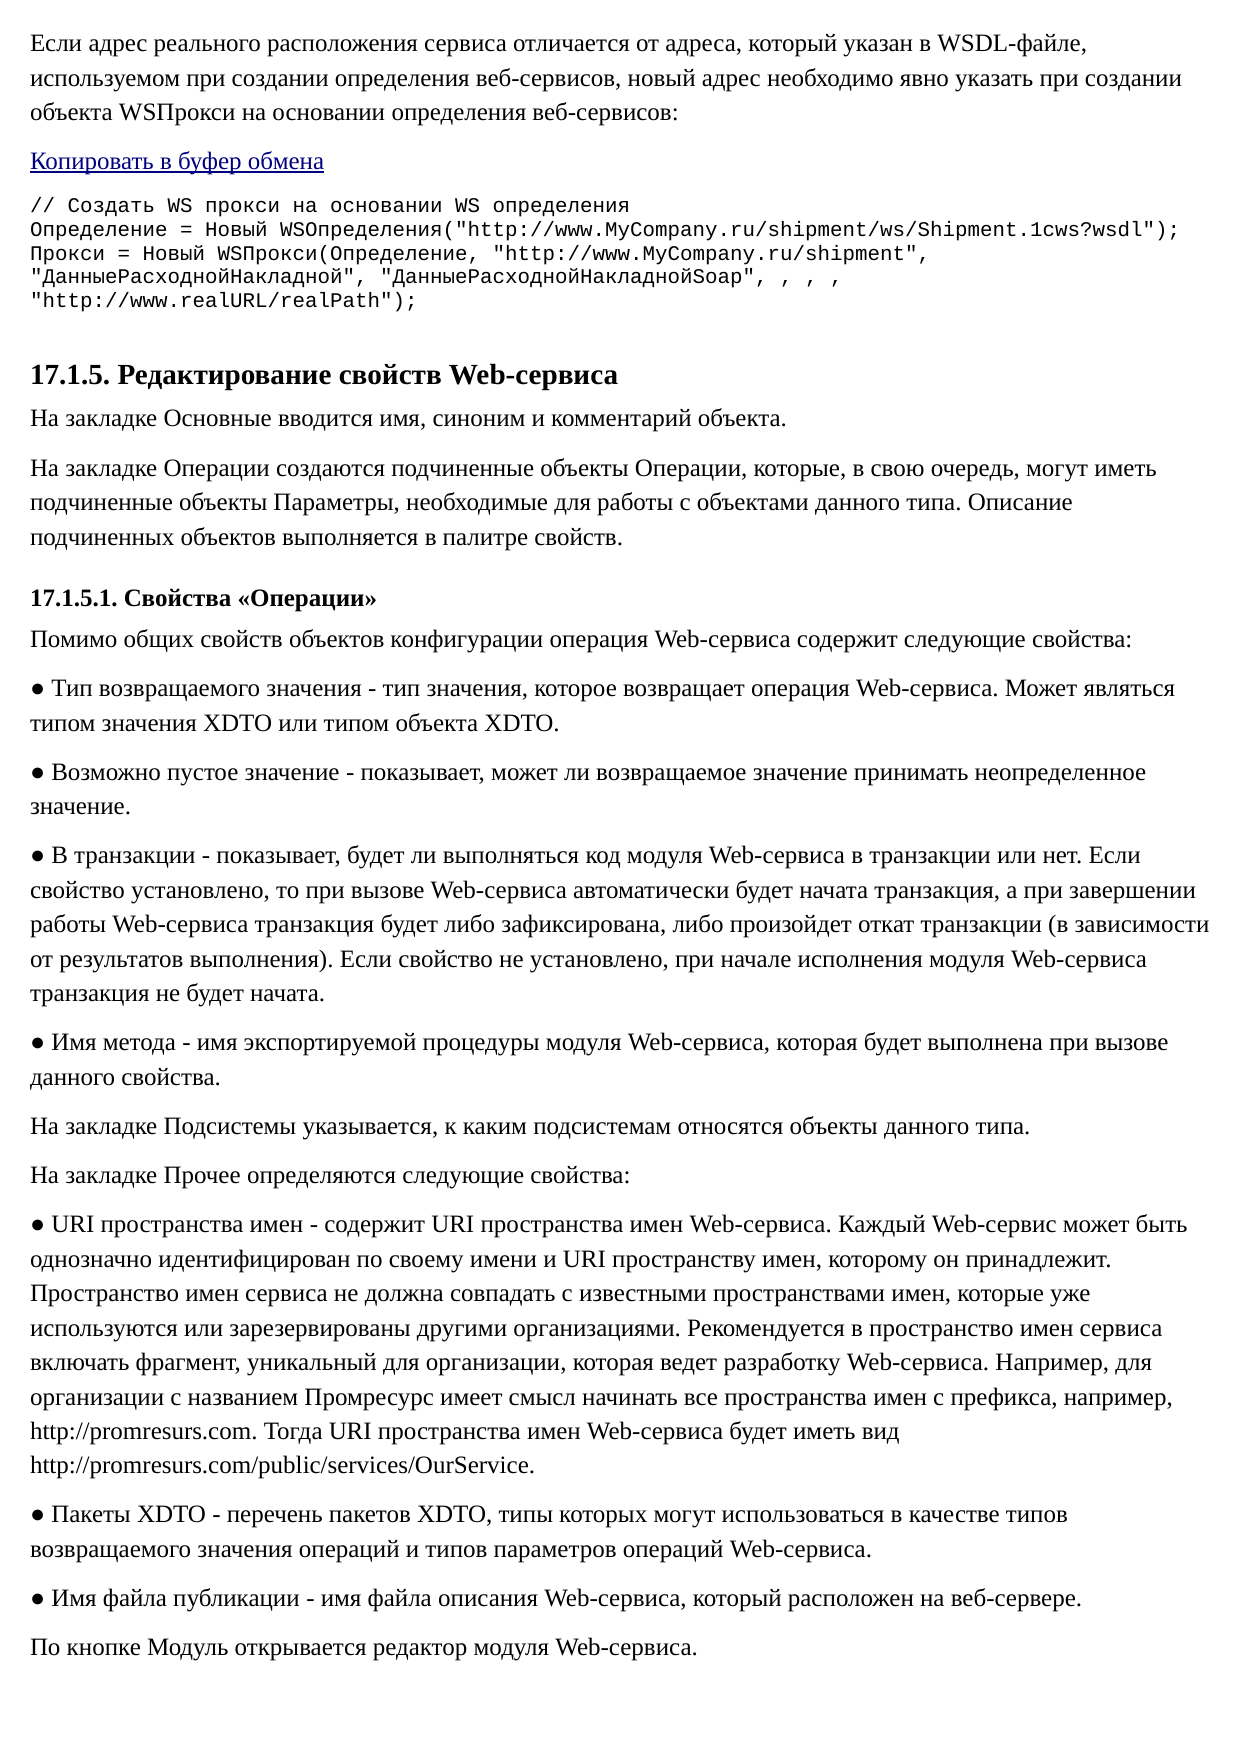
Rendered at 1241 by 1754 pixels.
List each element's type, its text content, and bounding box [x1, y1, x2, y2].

text На закладке Подсистемы указывается, к каким подсистемам относятся объекты данного типа. [30, 1111, 1211, 1140]
text Прокси = Новый WSПрокси(Определение, "http://www.MyCompany.ru/shipment", "ДанныеРасходнойНакладной", "ДанныеРасходнойНакладнойSoap", , , , "http://www.realURL/realPath"); [30, 242, 1211, 313]
text ● Имя метода ‑ имя экспортируемой процедуры модуля Web-сервиса, которая будет выполнена при вызове данного свойства. [30, 1027, 1211, 1091]
text ● В транзакции ‑ показывает, будет ли выполняться код модуля Web-сервиса в транзакции или нет. Если свойство установлено, то при вызове Web-сервиса автоматически будет начата транзакция, а при завершении работы Web-сервиса транзакция будет либо зафиксирована, либо произойдет откат транзакции (в зависимости от результатов выполнения). Если свойство не установлено, при начале исполнения модуля Web-сервиса транзакция не будет начата. [30, 841, 1211, 1007]
text Помимо общих свойств объектов конфигурации операция Web-сервиса содержит следующие свойства: [30, 624, 1211, 653]
text ● URI пространства имен ‑ содержит URI пространства имен Web-сервиса. Каждый Web-сервис может быть однозначно идентифицирован по своему имени и URI пространству имен, которому он принадлежит. Пространство имен сервиса не должна совпадать с известными пространствами имен, которые уже используются или зарезервированы другими организациями. Рекомендуется в пространство имен сервиса включать фрагмент, уникальный для организации, которая ведет разработку Web-сервиса. Например, для организации с названием Промресурс имеет смысл начинать все пространства имен с префикса, например, http://promresurs.com. Тогда URI пространства имен Web-сервиса будет иметь вид http://promresurs.com/public/services/OurService. [30, 1209, 1211, 1479]
text Копировать в буфер обмена [30, 146, 1211, 175]
text Определение = Новый WSОпределения("http://www.MyCompany.ru/shipment/ws/Shipment.1cws?wsdl"); [30, 219, 1211, 242]
text // Создать WS прокси на основании WS определения [30, 195, 1211, 219]
text ● Имя файла публикации ‑ имя файла описания Web-сервиса, который расположен на веб-сервере. [30, 1583, 1211, 1612]
text ● Пакеты XDTO ‑ перечень пакетов XDTO, типы которых могут использоваться в качестве типов возвращаемого значения операций и типов параметров операций Web-сервиса. [30, 1499, 1211, 1563]
text Если адрес реального расположения сервиса отличается от адреса, который указан в WSDL-файле, используемом при создании определения веб-сервисов, новый адрес необходимо явно указать при создании объекта WSПрокси на основании определения веб-сервисов: [30, 28, 1211, 126]
text На закладке Прочее определяются следующие свойства: [30, 1160, 1211, 1189]
text ● Возможно пустое значение ‑ показывает, может ли возвращаемое значение принимать неопределенное значение. [30, 757, 1211, 820]
text ● Тип возвращаемого значения ‑ тип значения, которое возвращает операция Web-сервиса. Может являться типом значения XDTO или типом объекта XDTO. [30, 673, 1211, 737]
subtitle 17.1.5.1. Свойства «Операции» [30, 583, 1211, 612]
text На закладке Операции создаются подчиненные объекты Операции, которые, в свою очередь, могут иметь подчиненные объекты Параметры, необходимые для работы с объектами данного типа. Описание подчиненных объектов выполняется в палитре свойств. [30, 453, 1211, 550]
text По кнопке Модуль открывается редактор модуля Web-сервиса. [30, 1632, 1211, 1661]
text На закладке Основные вводится имя, синоним и комментарий объекта. [30, 403, 1211, 432]
subtitle 17.1.5. Редактирование свойств Web-сервиса [30, 357, 1211, 391]
